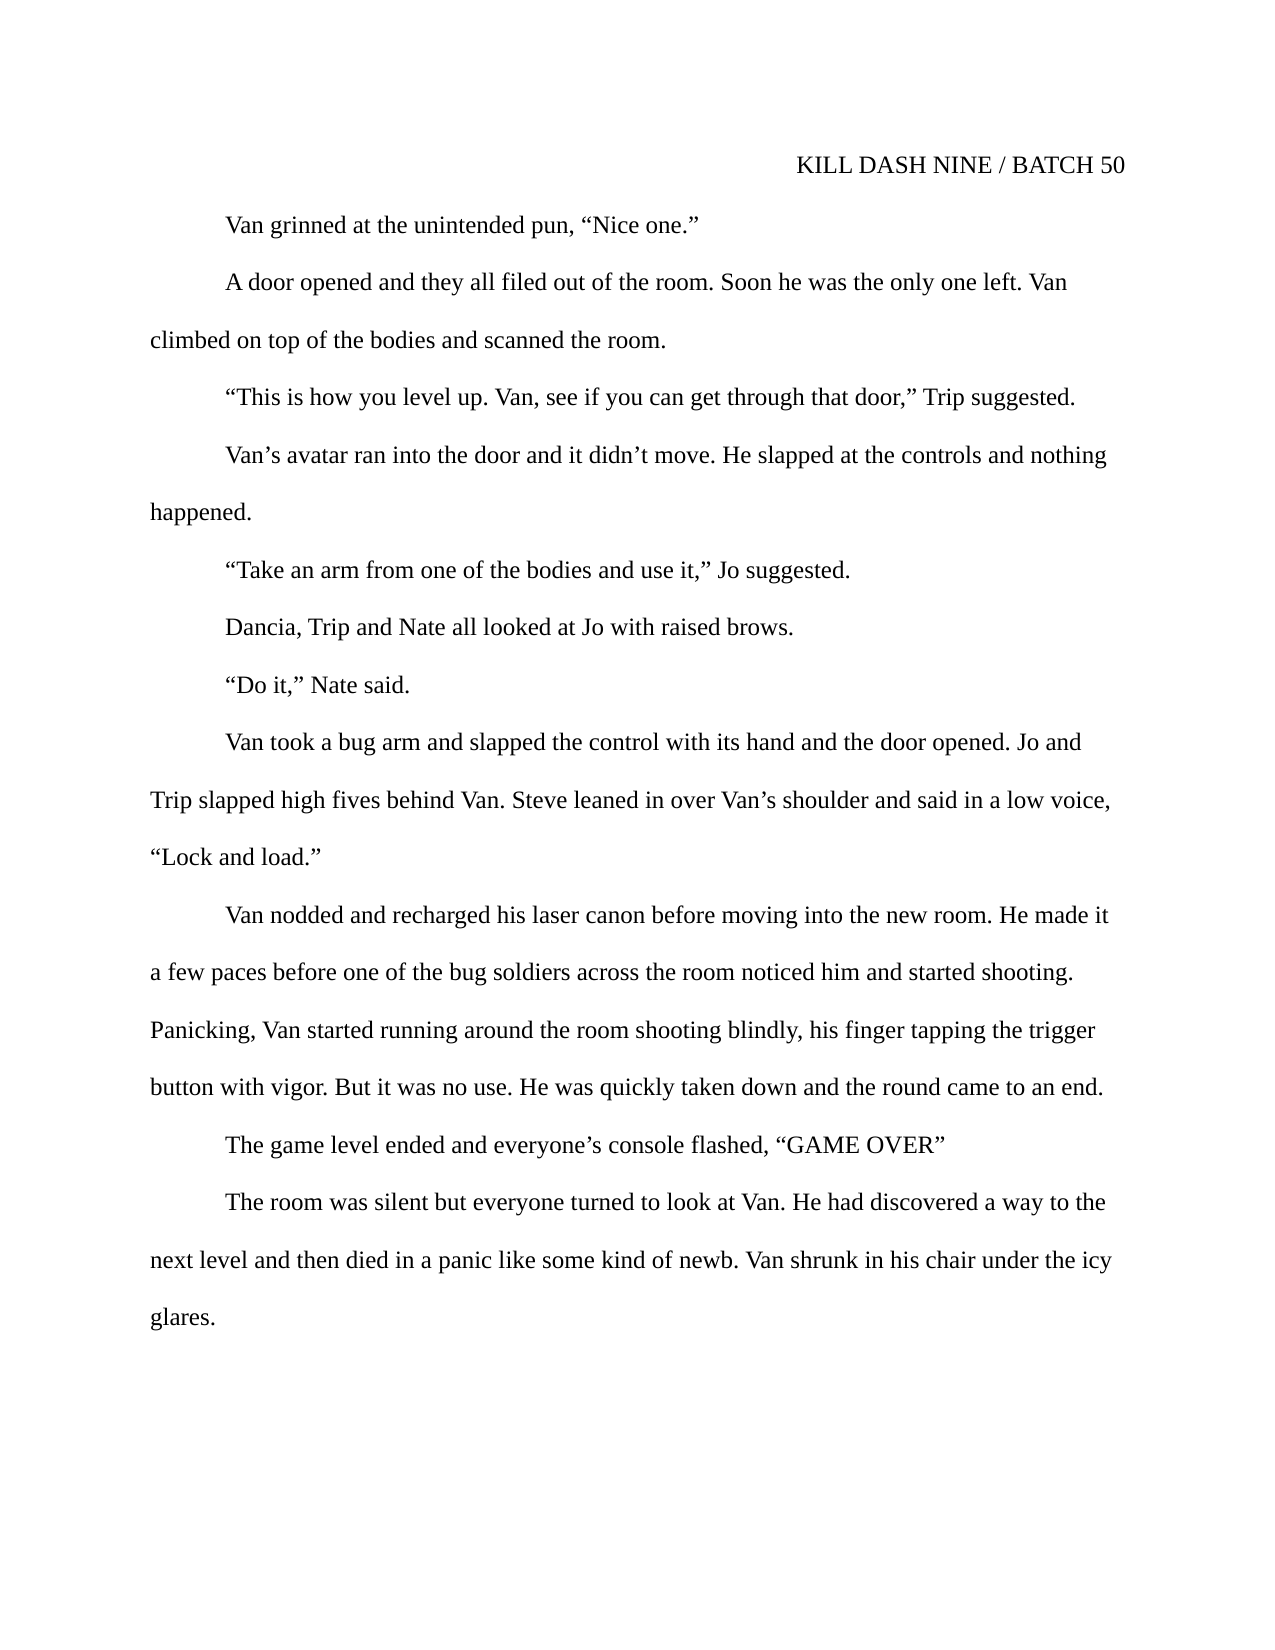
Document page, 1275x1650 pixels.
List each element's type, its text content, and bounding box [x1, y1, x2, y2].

text Van grinned at the unintended pun, “Nice one.” [150, 210, 1125, 239]
text A door opened and they all filed out of the room. Soon he was the only one left. Van climbed on top of the bodies and scanned the room. [150, 267, 1125, 354]
text The room was silent but everyone turned to look at Van. He had discovered a way to the next level and then died in a panic like some kind of newb. Van shrunk in his chair under the icy glares. [150, 1187, 1125, 1331]
text Van took a bug arm and slapped the control with its hand and the door opened. Jo and Trip slapped high fives behind Van. Steve leaned in over Van’s shoulder and said in a low voice, “Lock and load.” [150, 727, 1125, 871]
text “This is how you level up. Van, see if you can get through that door,” Trip suggested. [150, 382, 1125, 411]
text Van’s avatar ran into the door and it didn’t move. He slapped at the controls and nothing happened. [150, 440, 1125, 526]
text Van nodded and recharged his laser canon before moving into the new room. He made it a few paces before one of the bug soldiers across the room noticed him and started shooting. Panicking, Van started running around the room shooting blindly, his finger tapping the trigger button with vigor. But it was no use. He was quickly taken down and the round came to an end. [150, 900, 1125, 1101]
text “Take an arm from one of the bodies and use it,” Jo suggested. [150, 555, 1125, 584]
text The game level ended and everyone’s console flashed, “GAME OVER” [150, 1130, 1125, 1159]
text “Do it,” Nate said. [150, 670, 1125, 699]
text Dancia, Trip and Nate all looked at Jo with raised brows. [150, 612, 1125, 641]
